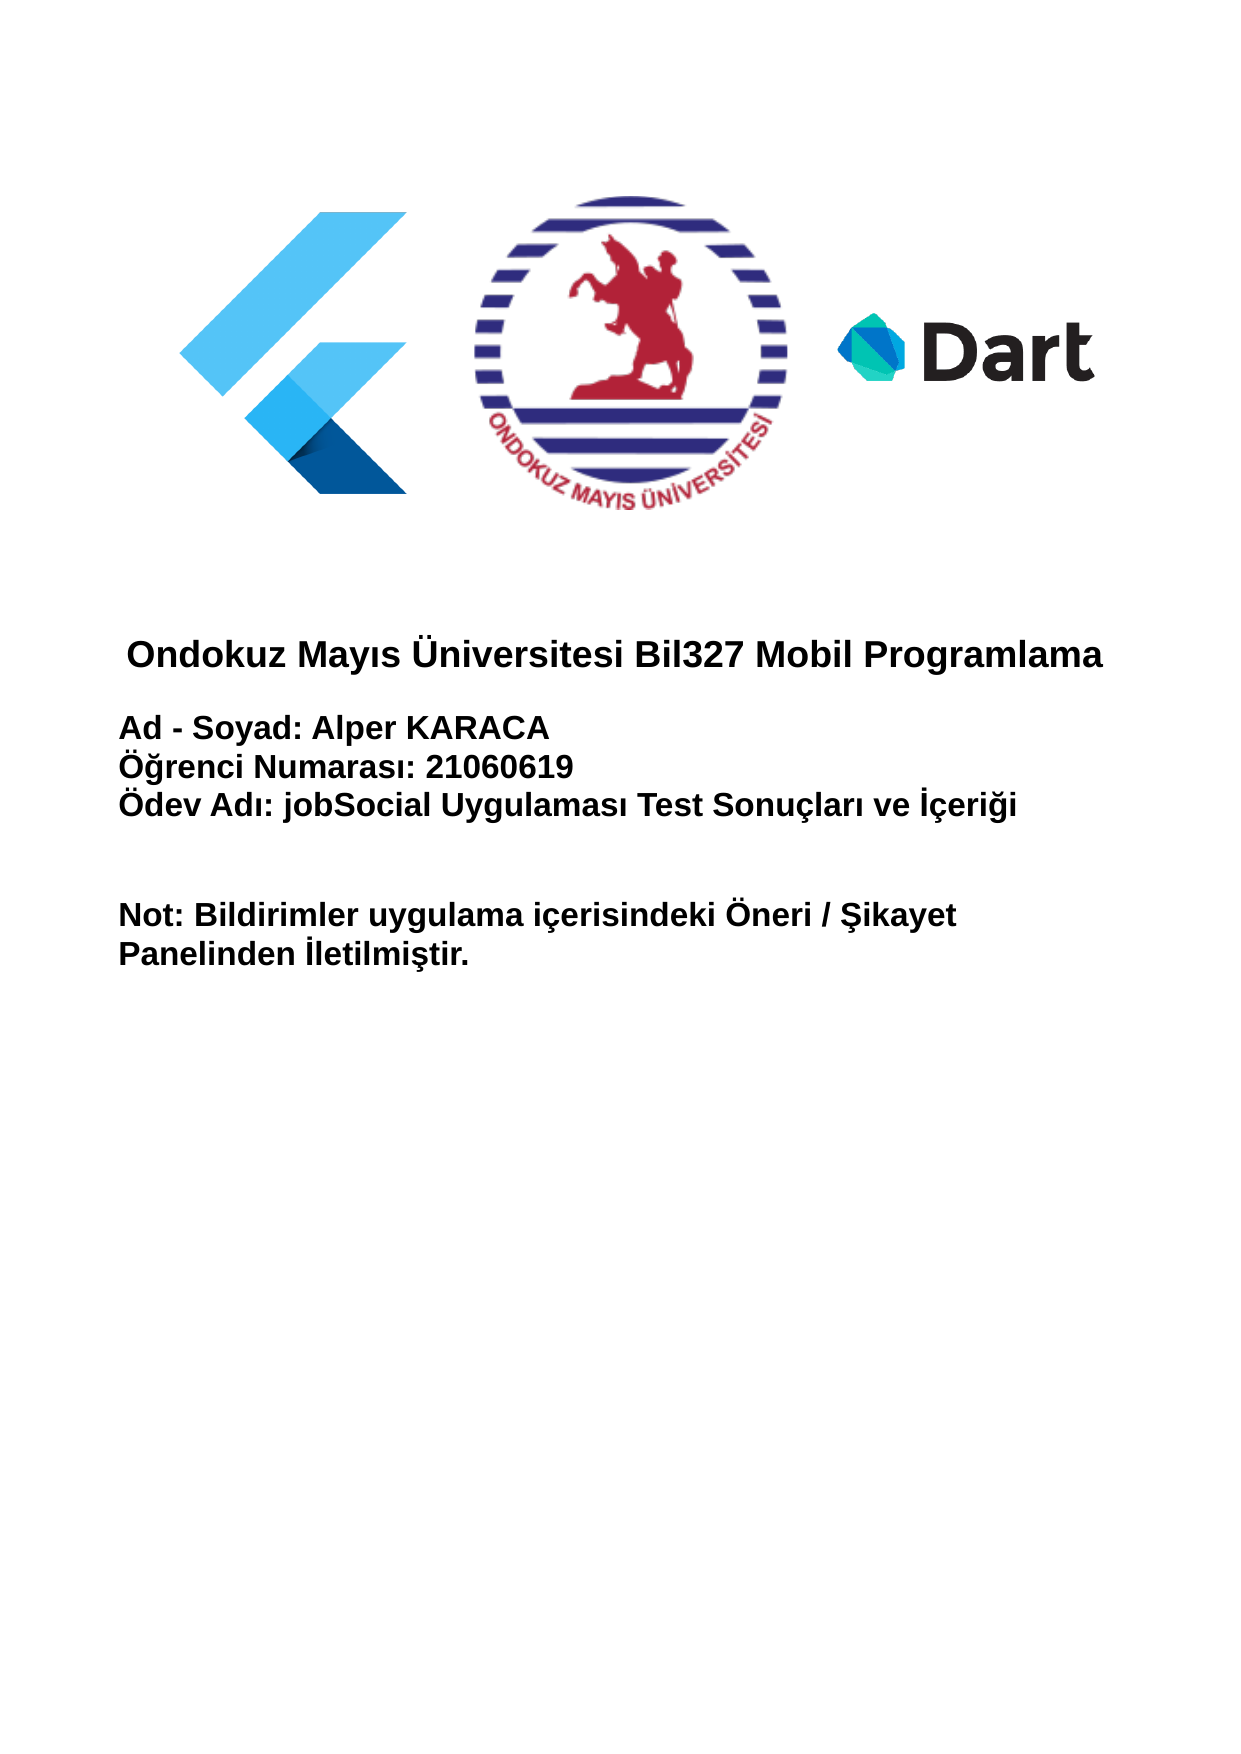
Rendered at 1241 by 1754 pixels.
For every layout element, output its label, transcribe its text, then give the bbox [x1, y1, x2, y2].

picture [139, 196, 453, 510]
picture [812, 199, 1120, 507]
picture [474, 196, 788, 510]
subtitle Ondokuz Mayıs Üniversitesi Bil327 Mobil Programlama [118, 632, 1122, 675]
subtitle Not: Bildirimler uygulama içerisindeki Öneri / Şikayet Panelinden İletilmiştir. [118, 857, 1122, 972]
subtitle Ad - Soyad: Alper KARACA Öğrenci Numarası: 21060619 Ödev Adı: jobSocial Uygulaması Test Sonuçları ve İçeriği [118, 708, 1122, 824]
